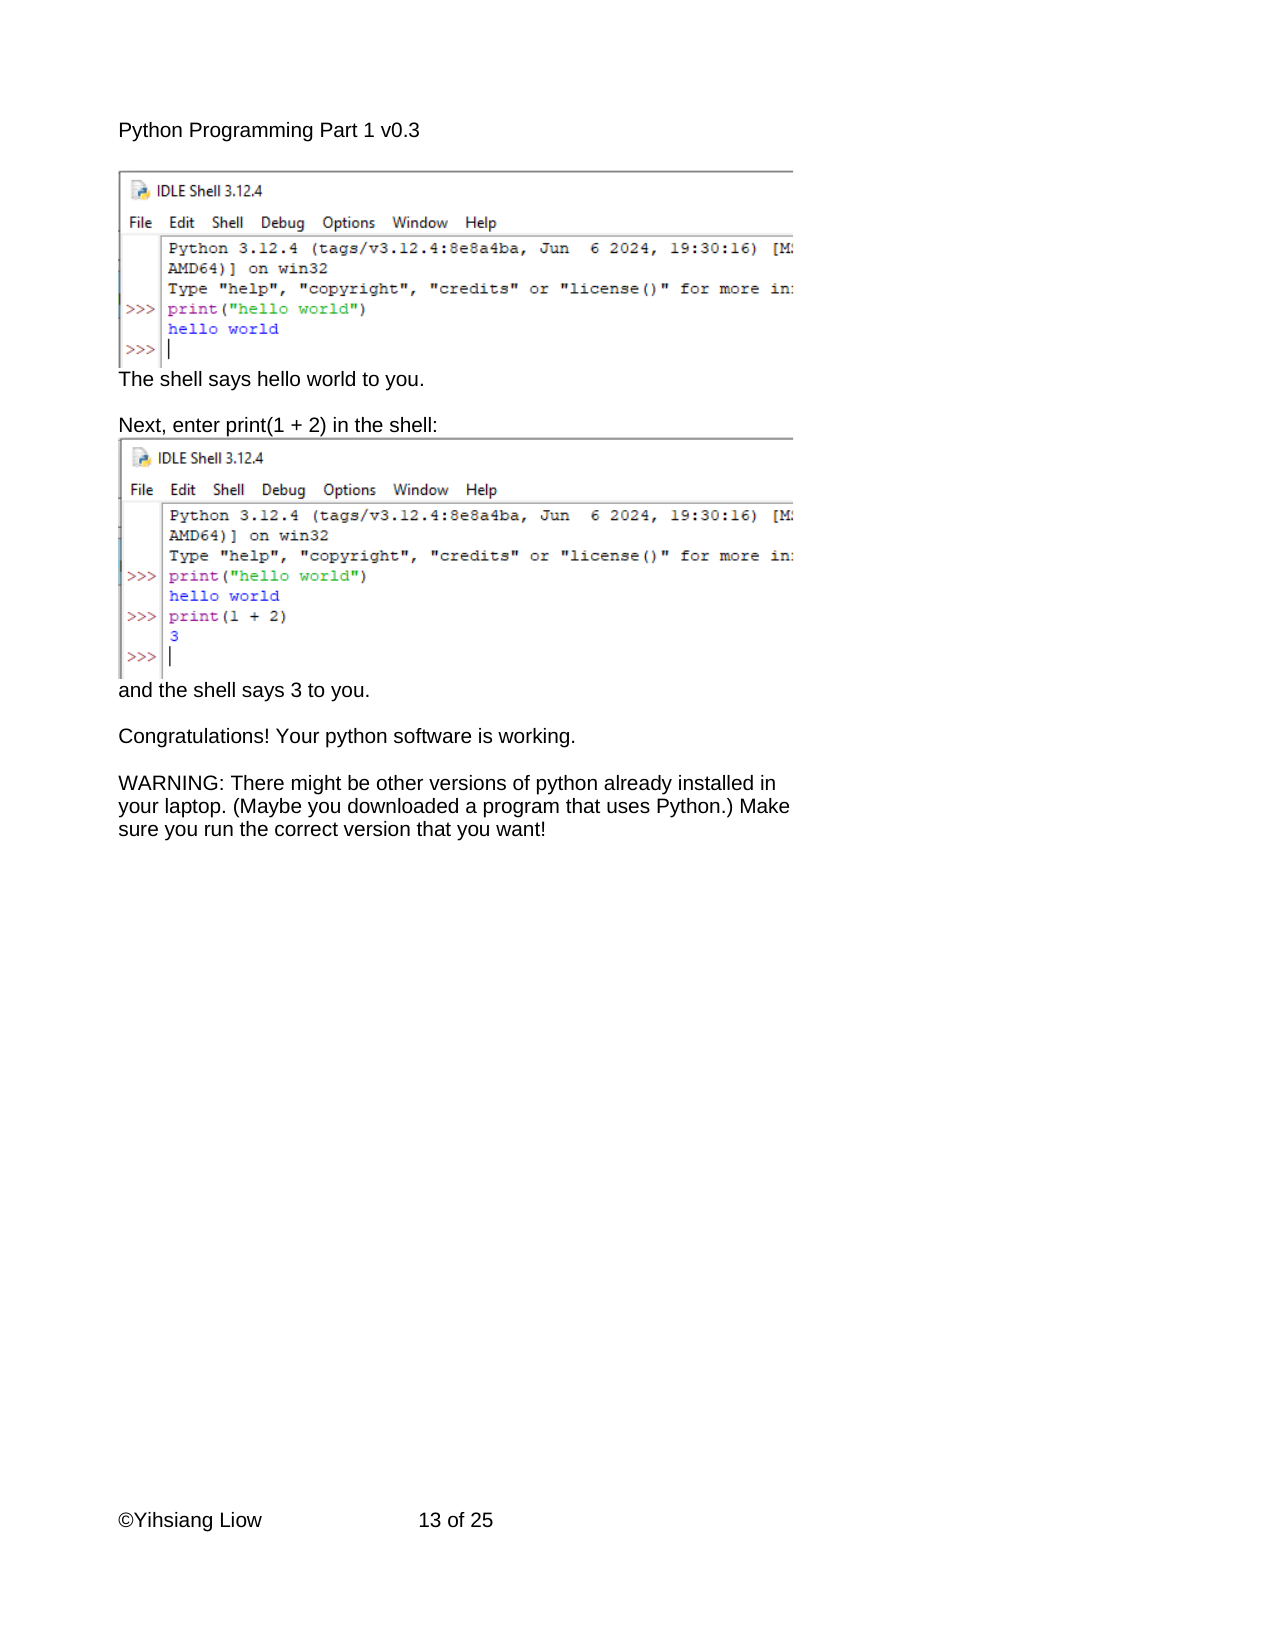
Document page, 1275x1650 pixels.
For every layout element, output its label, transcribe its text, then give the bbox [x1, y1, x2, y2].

text and the shell says 3 to you. [118, 679, 793, 702]
picture [118, 170, 794, 368]
text WARNING: There might be other versions of python already installed in your laptop. (Maybe you downloaded a program that uses Python.) Make sure you run the correct version that you want! [118, 771, 793, 841]
text The shell says hello world to you. [118, 368, 793, 391]
text Congratulations! Your python software is working. [118, 725, 793, 748]
text Next, enter print(1 + 2) in the shell: [118, 414, 793, 437]
picture [118, 437, 794, 679]
